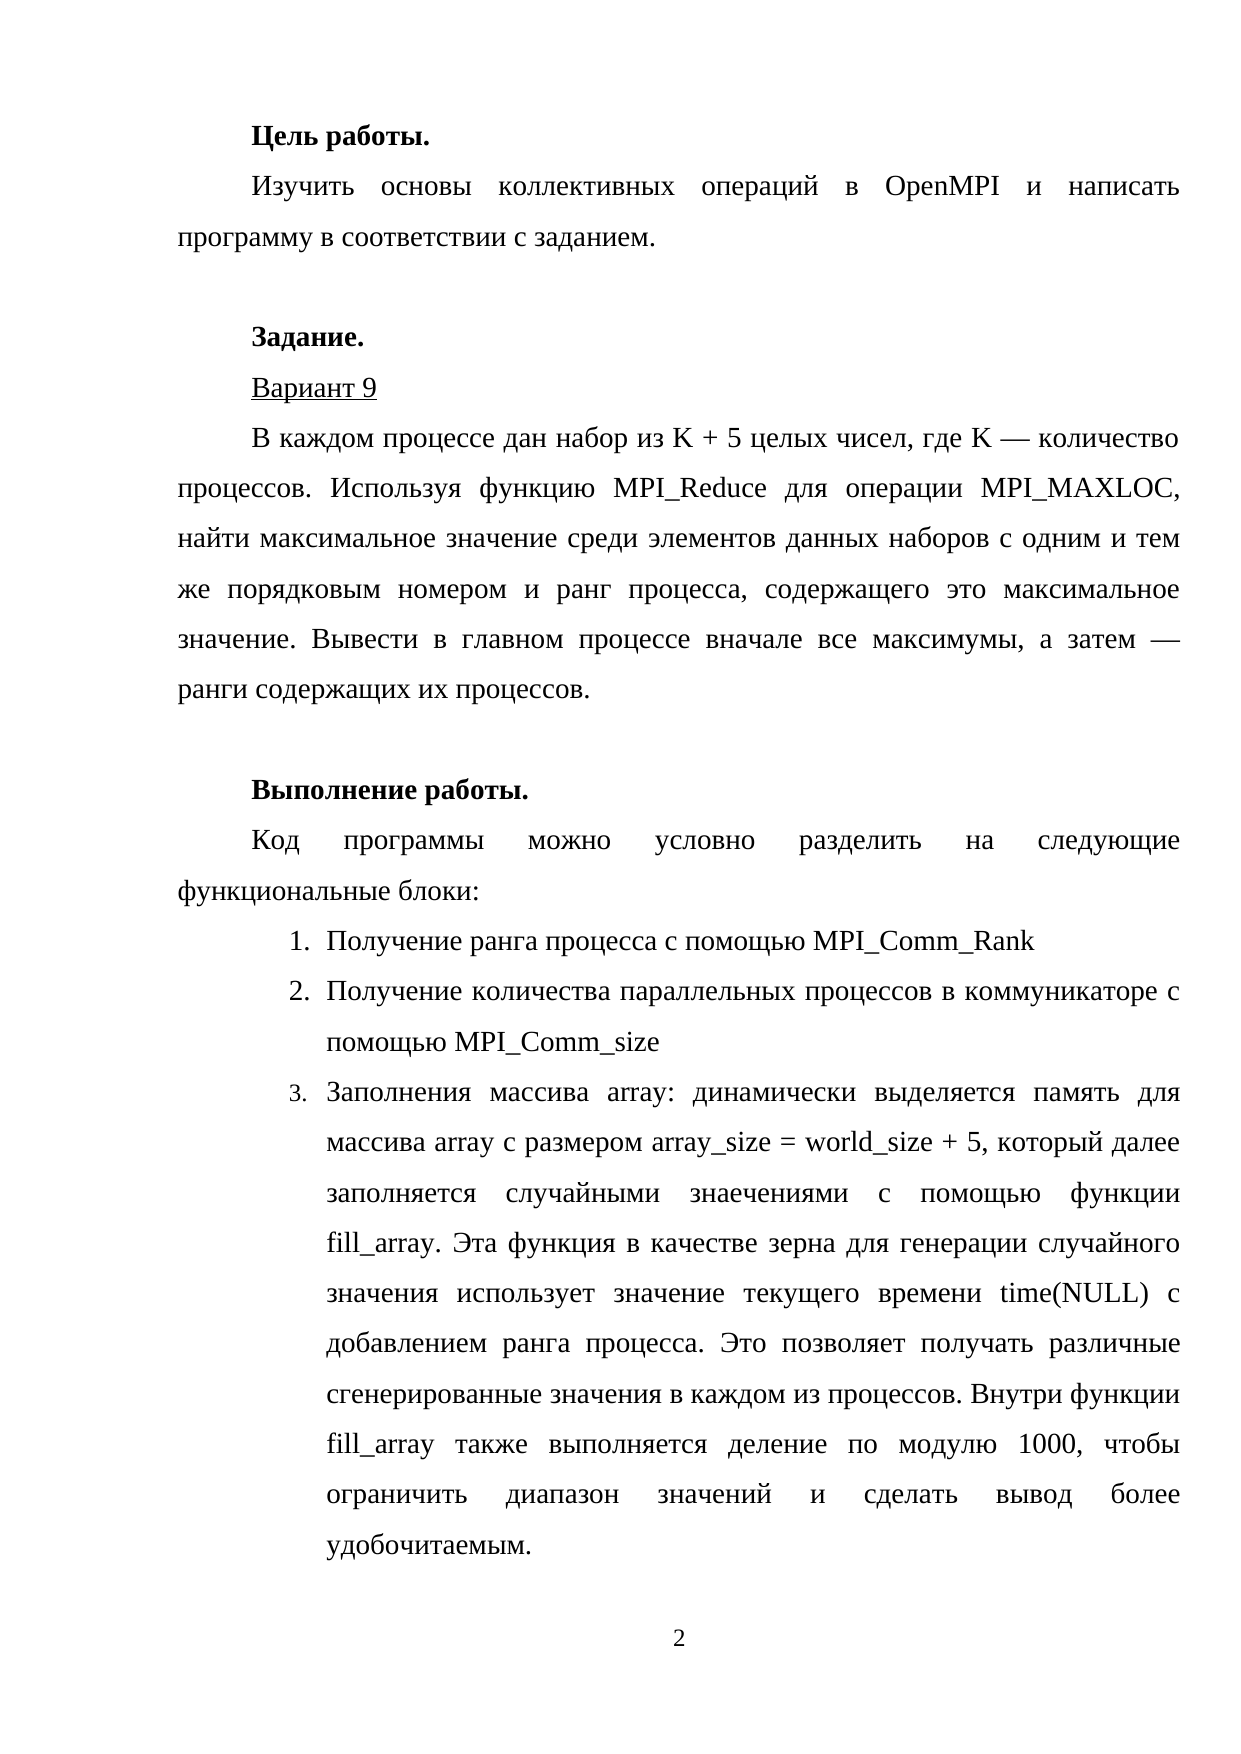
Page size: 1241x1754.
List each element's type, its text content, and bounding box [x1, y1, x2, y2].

text Код программы можно условно разделить на следующие функциональные блоки: [177, 822, 1181, 906]
text Выполнение работы. [177, 772, 1181, 806]
list Получение количества параллельных процессов в коммуникаторе с помощью MPI_Comm_size [288, 973, 1181, 1057]
text Цель работы. [177, 118, 1181, 152]
text Вариант 9 [177, 370, 1181, 403]
text Изучить основы коллективных операций в OpenMPI и написать программу в соответствии с заданием. [177, 168, 1181, 252]
text Задание. [177, 319, 1181, 353]
list Заполнения массива array: динамически выделяется память для массива array с размером array_size = world_size + 5, который далее заполняется случайными знаечениями с помощью функции fill_array. Эта функция в качестве зерна для генерации случайного значения использует значение текущего времени time(NULL) с добавлением ранга процесса. Это позволяет получать различные сгенерированные значения в каждом из процессов. Внутри функции fill_array также выполняется деление по модулю 1000, чтобы ограничить диапазон значений и сделать вывод более удобочитаемым. [288, 1074, 1181, 1560]
list Получение ранга процесса с помощью MPI_Comm_Rank [288, 923, 1181, 957]
text В каждом процессе дан набор из K + 5 целых чисел, где K — количество процессов. Используя функцию MPI_Reduce для операции MPI_MAXLOC, найти максимальное значение среди элементов данных наборов с одним и тем же порядковым номером и ранг процесса, содержащего это максимальное значение. Вывести в главном процессе вначале все максимумы, а затем — ранги содержащих их процессов. [177, 420, 1181, 705]
